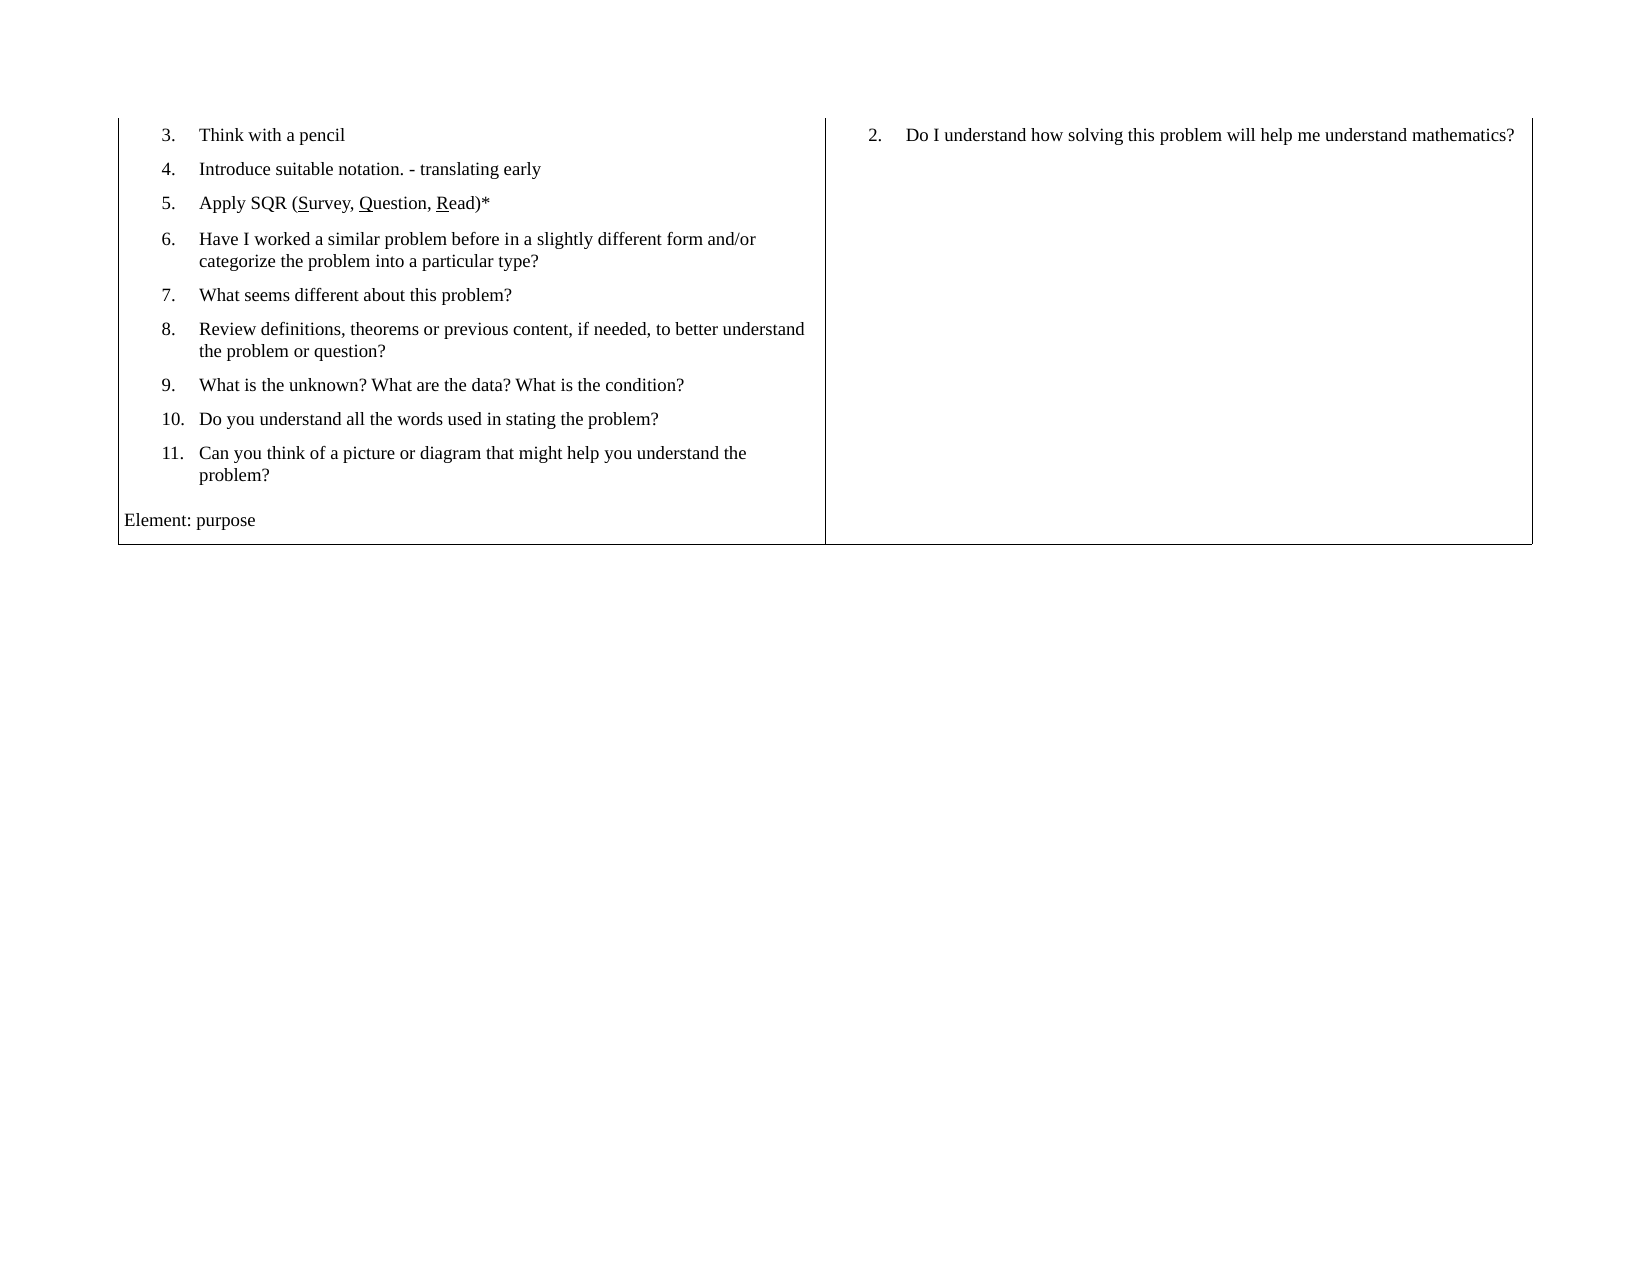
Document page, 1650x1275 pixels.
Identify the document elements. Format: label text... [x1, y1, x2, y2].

table_cell [826, 503, 1532, 543]
table_cell Read/Re Read and Underline Key Terms Think with a pencil Introduce suitable notation. - translating early Apply SQR (Survey, Question, Read)* Have I worked a similar problem before in a slightly different form and/or categorize the problem into a particular type? What seems different about this problem? Review definitions, theorems or previous content, if needed, to better understand the problem or question? What is the unknown? What are the data? What is the condition? Do you understand all the words used in stating the problem? Can you think of a picture or diagram that might help you understand the problem? [119, 118, 825, 503]
table_cell Why is the problem important? Do I understand how solving this problem will help me understand mathematics? [826, 118, 1532, 503]
table_cell Element: purpose [119, 503, 825, 543]
